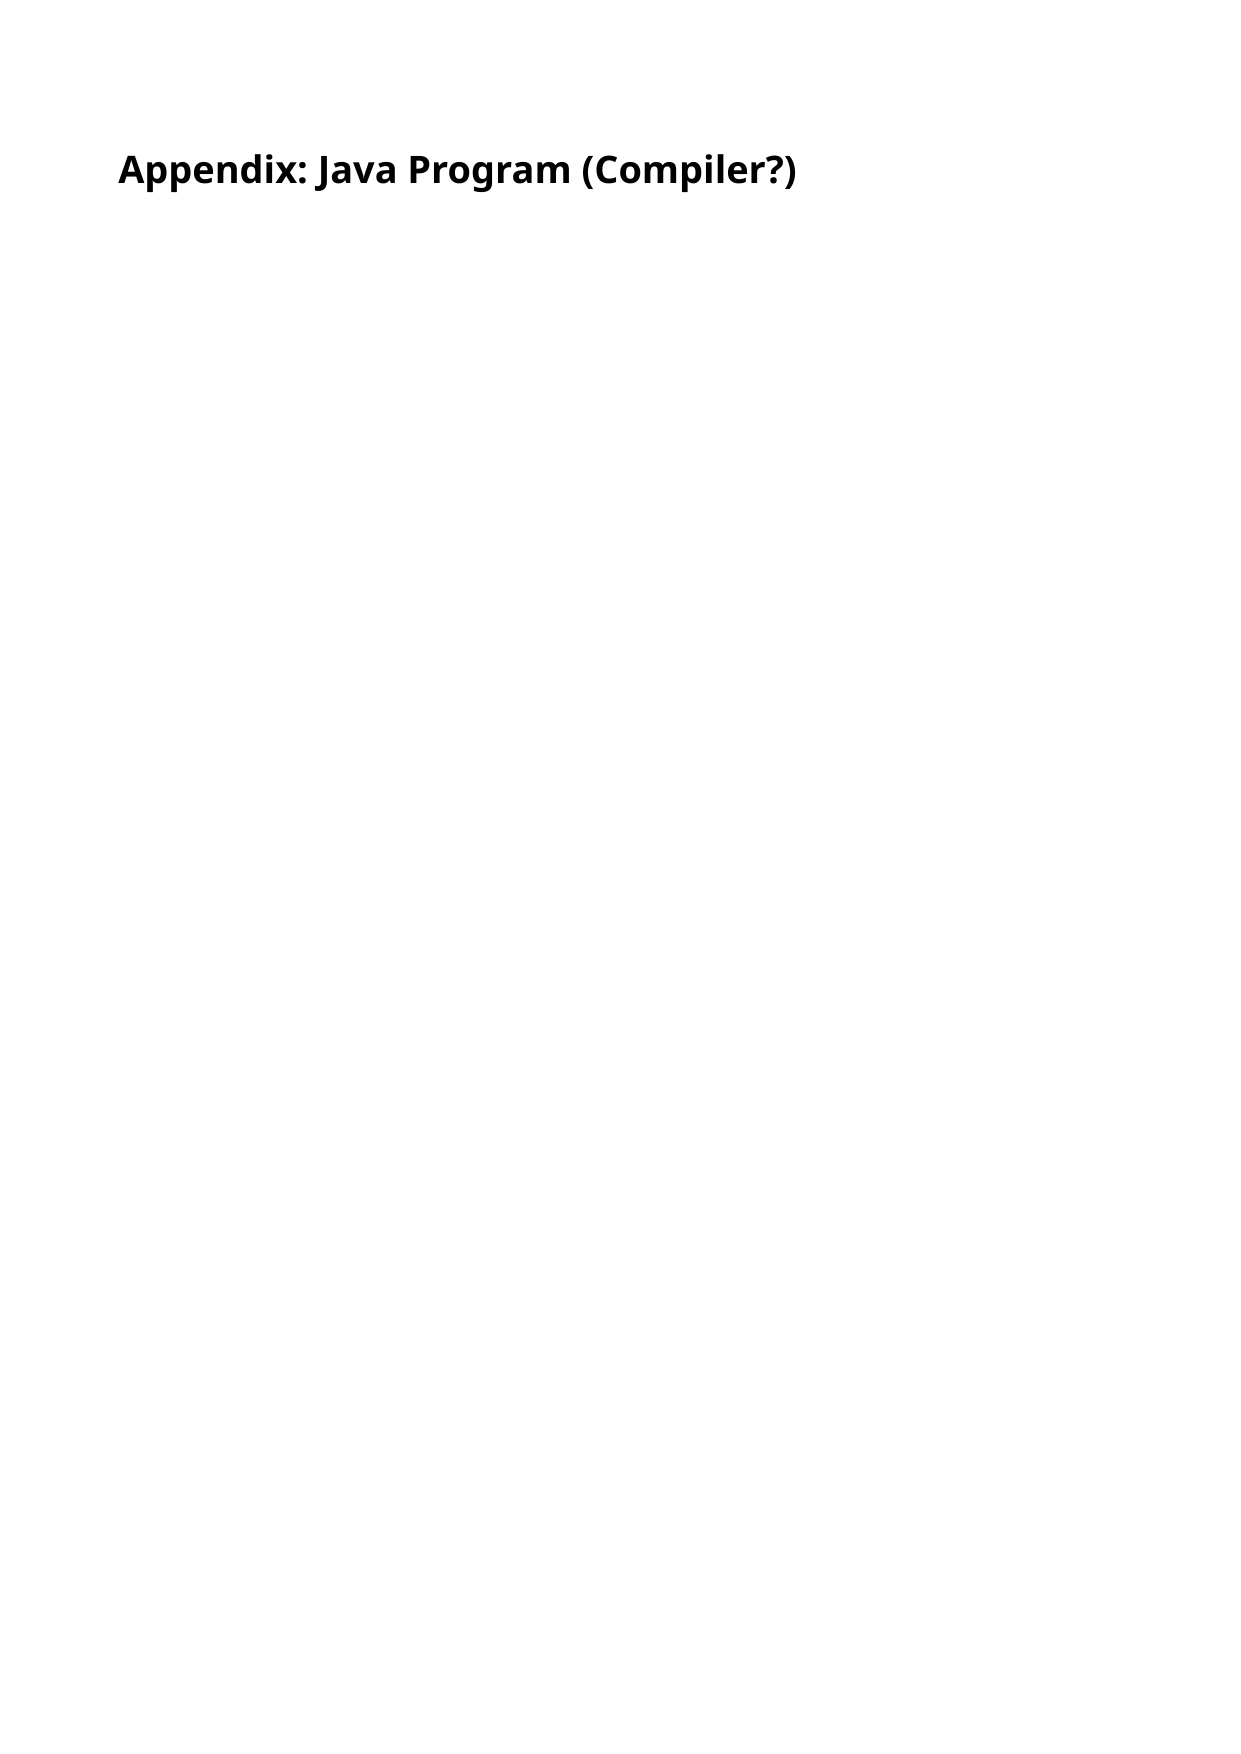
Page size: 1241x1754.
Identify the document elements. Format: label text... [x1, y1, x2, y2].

subtitle Appendix: Java Program (Compiler?) [118, 143, 1122, 195]
